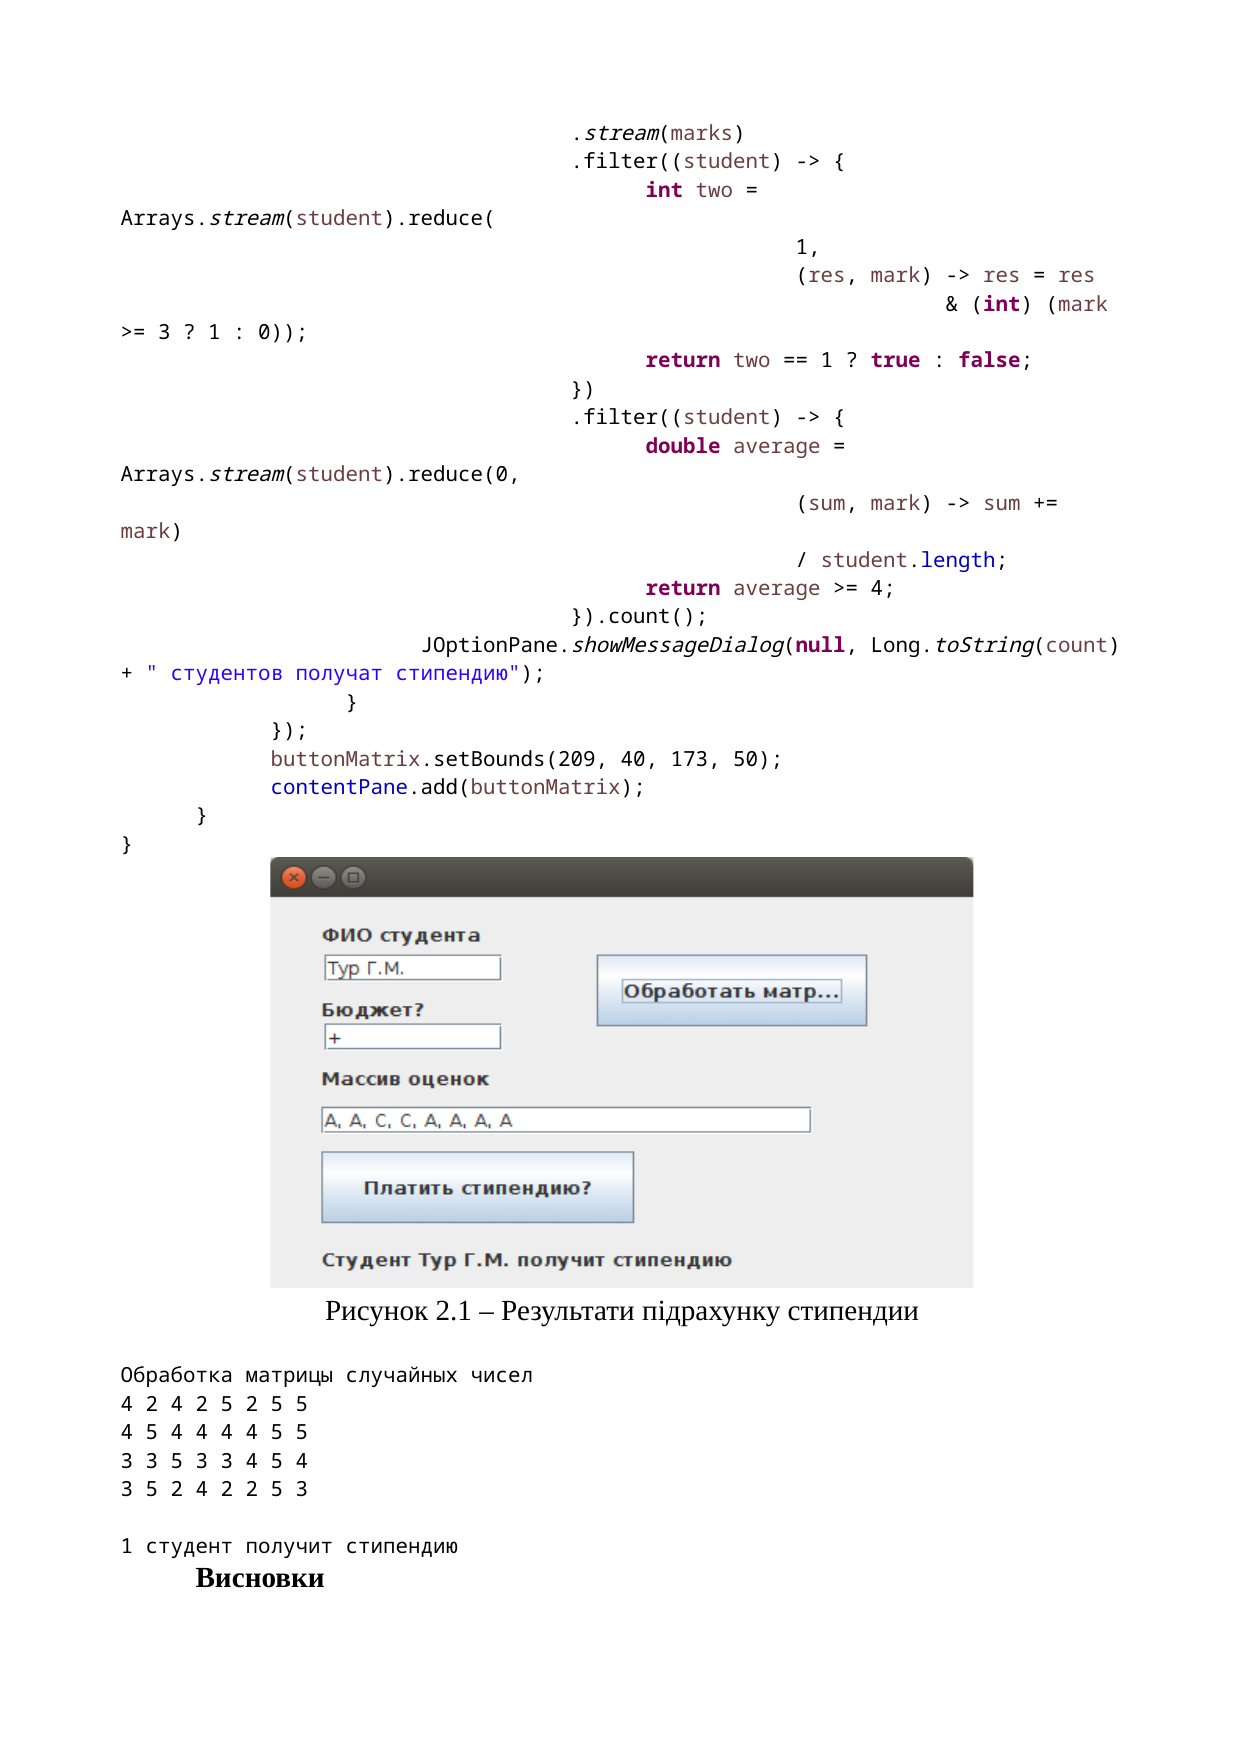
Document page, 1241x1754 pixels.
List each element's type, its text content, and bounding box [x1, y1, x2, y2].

text .stream(marks) [120, 118, 1123, 147]
text (res, mark) -> res = res [120, 260, 1123, 289]
text } [120, 801, 1123, 829]
text 4 5 4 4 4 4 5 5 [120, 1417, 1123, 1446]
text double average = Arrays.stream(student).reduce(0, [120, 431, 1123, 488]
text 1, [120, 232, 1123, 260]
text .filter((student) -> { [120, 402, 1123, 431]
text (sum, mark) -> sum += mark) [120, 488, 1123, 545]
text int two = Arrays.stream(student).reduce( [120, 175, 1123, 232]
text 4 2 4 2 5 2 5 5 [120, 1389, 1123, 1417]
text contentPane.add(buttonMatrix); [120, 772, 1123, 801]
text 3 5 2 4 2 2 5 3 [120, 1474, 1123, 1503]
picture [270, 857, 974, 1288]
text Рисунок 2.1 – Результати пiдрахунку стипендии [120, 1293, 1123, 1327]
text / student.length; [120, 545, 1123, 573]
text 1 студент получит стипендию [120, 1531, 1123, 1560]
text } [120, 687, 1123, 715]
text } [120, 829, 1123, 857]
text .filter((student) -> { [120, 147, 1123, 175]
text JOptionPane.showMessageDialog(null, Long.toString(count) + " студентов получат стипендию"); [120, 630, 1123, 687]
text return two == 1 ? true : false; [120, 346, 1123, 374]
text }) [120, 374, 1123, 402]
text }); [120, 715, 1123, 744]
text buttonMatrix.setBounds(209, 40, 173, 50); [120, 744, 1123, 772]
text & (int) (mark >= 3 ? 1 : 0)); [120, 289, 1123, 346]
text return average >= 4; [120, 573, 1123, 602]
text }).count(); [120, 602, 1123, 630]
text 3 3 5 3 3 4 5 4 [120, 1446, 1123, 1474]
text Обработка матрицы случайных чисел [120, 1361, 1123, 1389]
text Висновки [120, 1560, 1123, 1593]
